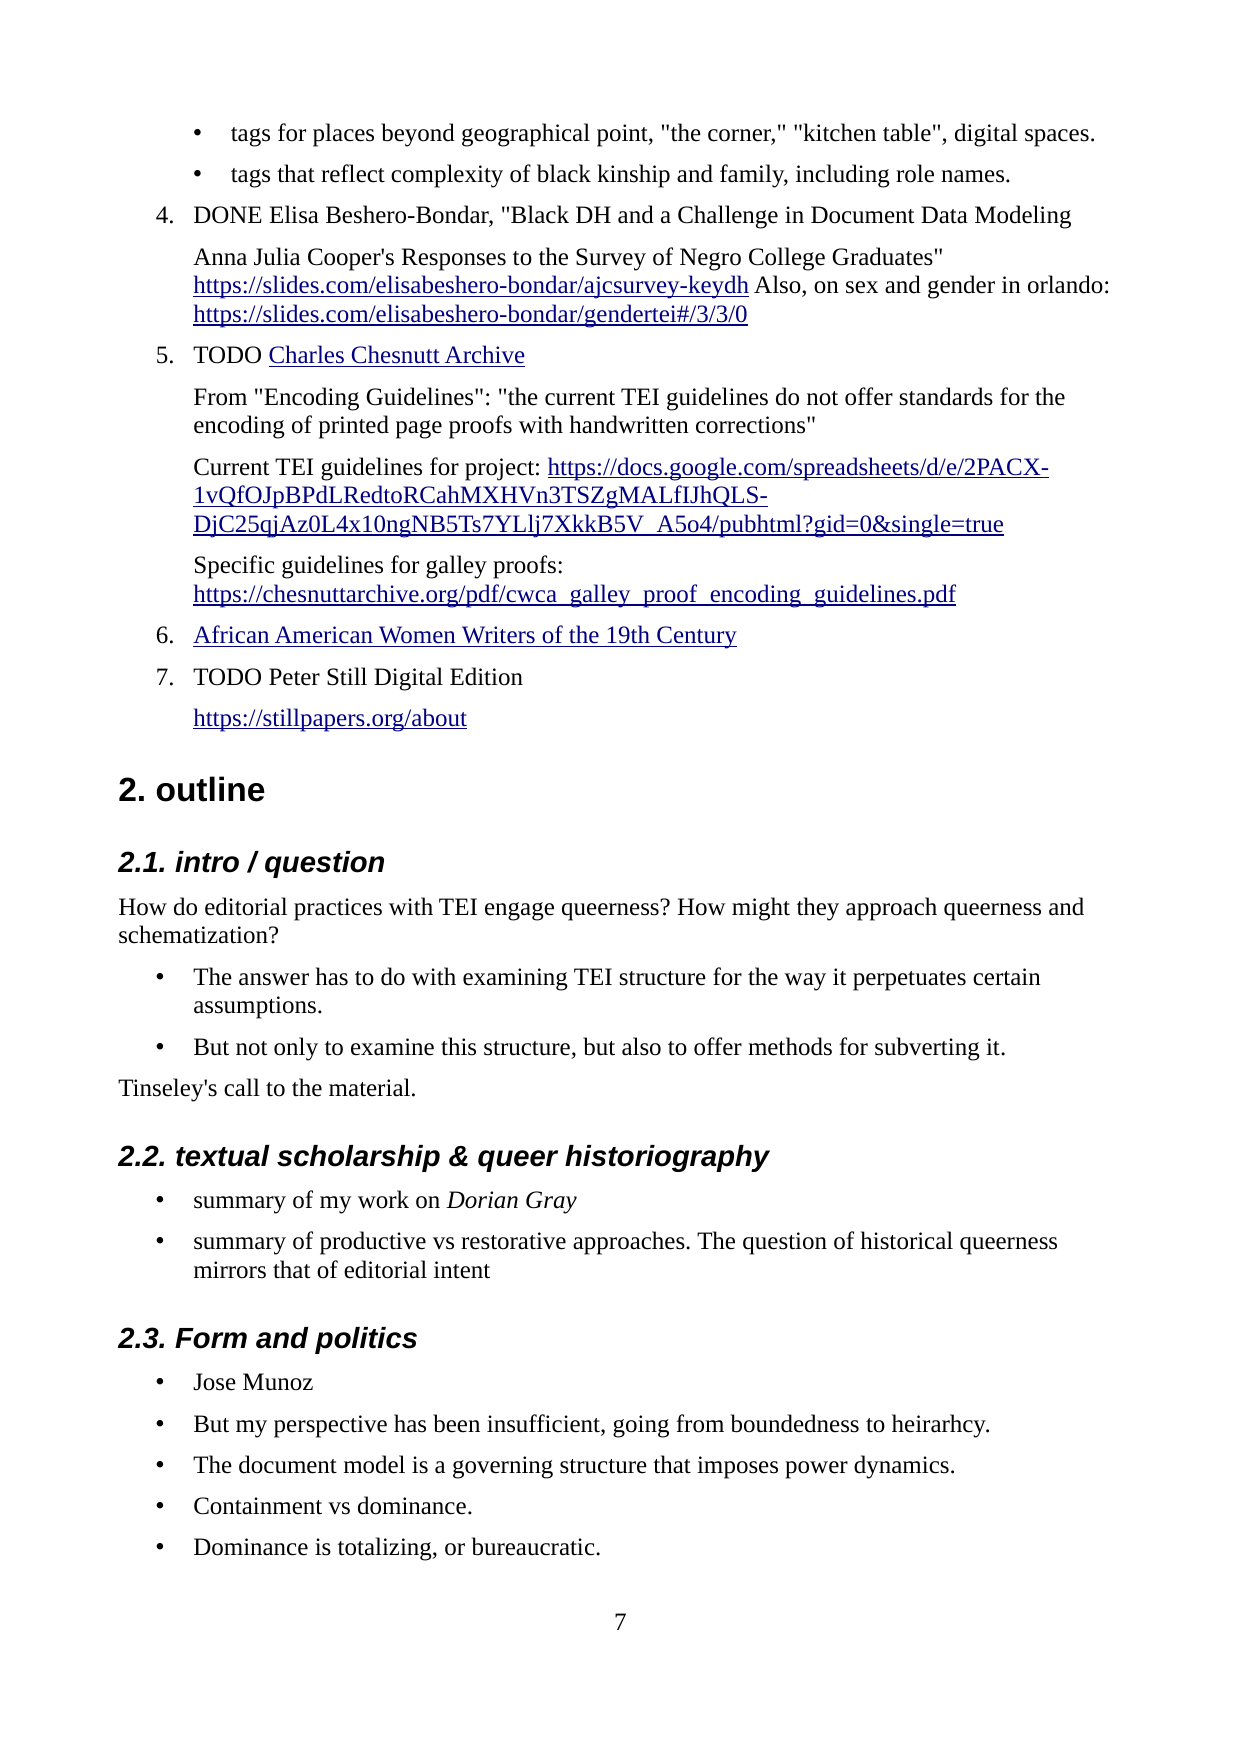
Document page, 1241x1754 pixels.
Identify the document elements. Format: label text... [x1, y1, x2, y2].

list DONE Elisa Beshero-Bondar, "Black DH and a Challenge in Document Data Modeling [156, 201, 1122, 229]
list TODO Charles Chesnutt Archive [156, 341, 1122, 369]
list Current TEI guidelines for project: https://docs.google.com/spreadsheets/d/e/2PACX-1vQfOJpBPdLRedtoRCahMXHVn3TSZgMALfIJhQLS-DjC25qjAz0L4x10ngNB5Ts7YLlj7XkkB5V_A5o4/pubhtml?gid=0&single=true [156, 452, 1122, 538]
list Anna Julia Cooper's Responses to the Survey of Negro College Graduates" https://slides.com/elisabeshero-bondar/ajcsurvey-keydh Also, on sex and gender in orlando: https://slides.com/elisabeshero-bondar/gendertei#/3/3/0 [156, 242, 1122, 328]
subtitle outline [118, 769, 1122, 808]
text How do editorial practices with TEI engage queerness? How might they approach queerness and schematization? [118, 892, 1122, 949]
list The document model is a governing structure that imposes power dynamics. [156, 1450, 1122, 1479]
subtitle intro / question [118, 846, 1122, 879]
text Tinseley's call to the material. [118, 1073, 1122, 1102]
list tags that reflect complexity of black kinship and family, including role names. [193, 159, 1122, 188]
list Dominance is totalizing, or bureaucratic. [156, 1532, 1122, 1561]
list summary of productive vs restorative approaches. The question of historical queerness mirrors that of editorial intent [156, 1226, 1122, 1284]
list But not only to examine this structure, but also to offer methods for subverting it. [156, 1032, 1122, 1060]
list Containment vs dominance. [156, 1491, 1122, 1520]
list TODO Peter Still Digital Edition [156, 662, 1122, 691]
subtitle Form and politics [118, 1321, 1122, 1355]
list tags for places beyond geographical point, "the corner," "kitchen table", digital spaces. [193, 118, 1122, 147]
list Specific guidelines for galley proofs: https://chesnuttarchive.org/pdf/cwca_galley_proof_encoding_guidelines.pdf [156, 551, 1122, 608]
list https://stillpapers.org/about [156, 703, 1122, 732]
list Jose Munoz [156, 1367, 1122, 1396]
list The answer has to do with examining TEI structure for the way it perpetuates certain assumptions. [156, 962, 1122, 1019]
list summary of my work on Dorian Gray [156, 1185, 1122, 1214]
list From "Encoding Guidelines": "the current TEI guidelines do not offer standards for the encoding of printed page proofs with handwritten corrections" [156, 382, 1122, 439]
list But my perspective has been insufficient, going from boundedness to heirarhcy. [156, 1409, 1122, 1437]
list African American Women Writers of the 19th Century [156, 621, 1122, 649]
subtitle textual scholarship & queer historiography [118, 1139, 1122, 1173]
